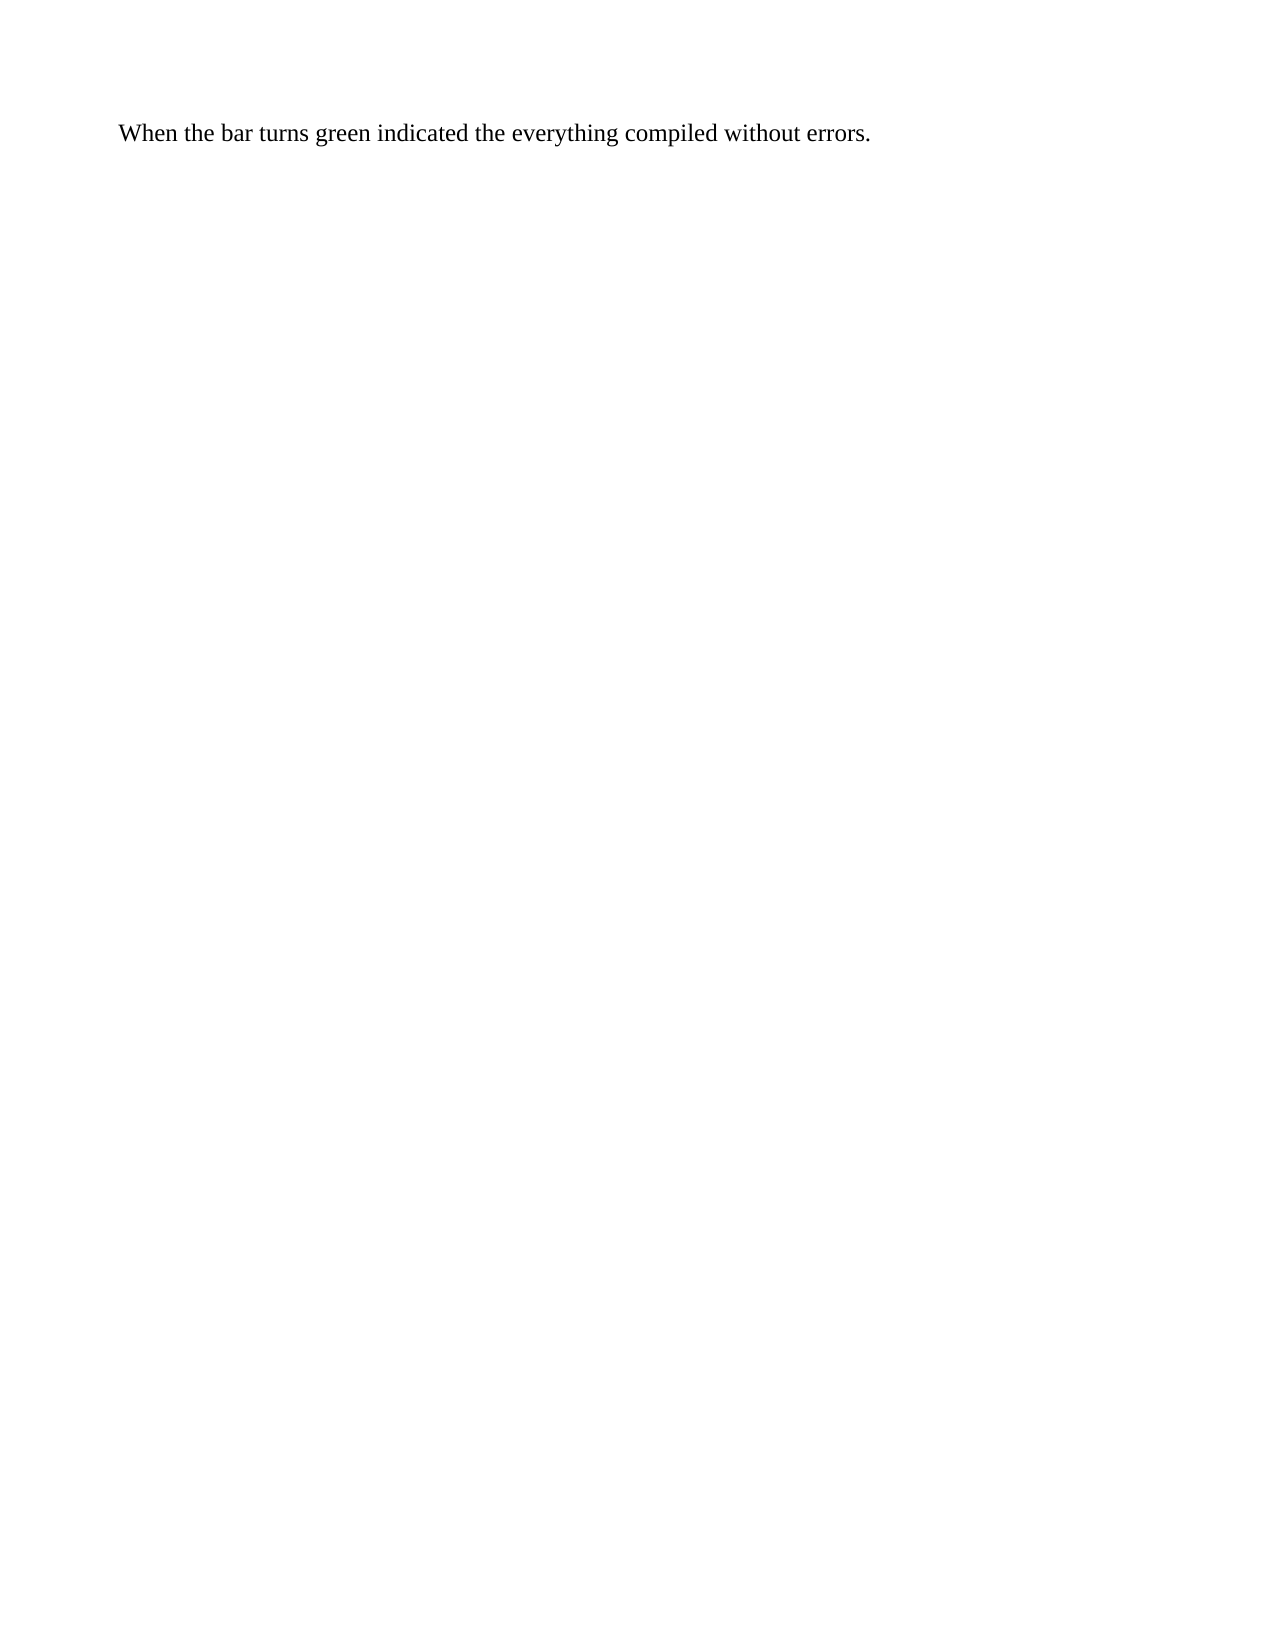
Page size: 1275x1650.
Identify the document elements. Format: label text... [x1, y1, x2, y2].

text When the bar turns green indicated the everything compiled without errors. [118, 118, 1157, 147]
